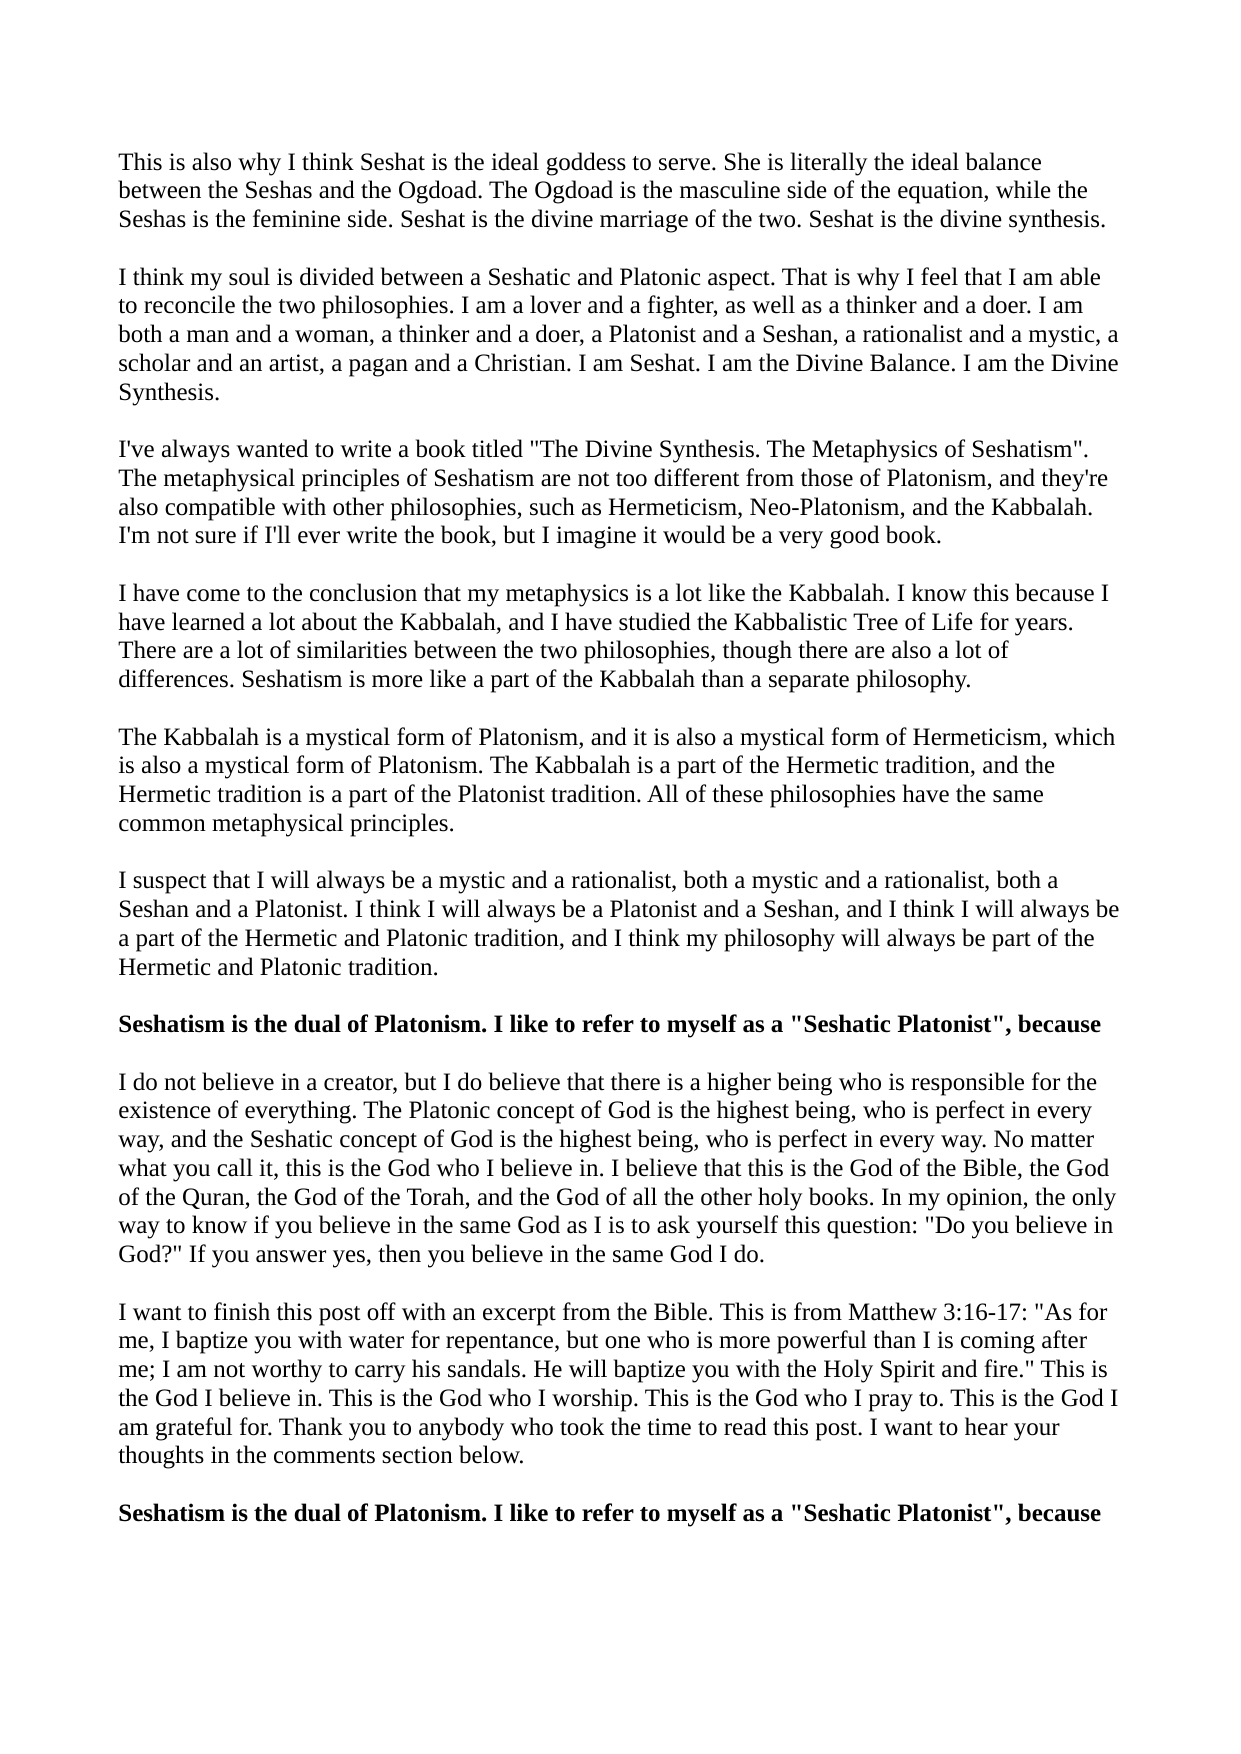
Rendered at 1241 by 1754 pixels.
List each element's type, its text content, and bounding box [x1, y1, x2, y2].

text I do not believe in a creator, but I do believe that there is a higher being who is responsible for the existence of everything. The Platonic concept of God is the highest being, who is perfect in every way, and the Seshatic concept of God is the highest being, who is perfect in every way. No matter what you call it, this is the God who I believe in. I believe that this is the God of the Bible, the God of the Quran, the God of the Torah, and the God of all the other holy books. In my opinion, the only way to know if you believe in the same God as I is to ask yourself this question: "Do you believe in God?" If you answer yes, then you believe in the same God I do. [118, 1067, 1122, 1268]
text Seshatism is the dual of Platonism. I like to refer to myself as a "Seshatic Platonist", because [118, 1498, 1122, 1527]
text I want to finish this post off with an excerpt from the Bible. This is from Matthew 3:16-17: "As for me, I baptize you with water for repentance, but one who is more powerful than I is coming after me; I am not worthy to carry his sandals. He will baptize you with the Holy Spirit and fire." This is the God I believe in. This is the God who I worship. This is the God who I pray to. This is the God I am grateful for. Thank you to anybody who took the time to read this post. I want to hear your thoughts in the comments section below. [118, 1297, 1122, 1469]
text The Kabbalah is a mystical form of Platonism, and it is also a mystical form of Hermeticism, which is also a mystical form of Platonism. The Kabbalah is a part of the Hermetic tradition, and the Hermetic tradition is a part of the Platonist tradition. All of these philosophies have the same common metaphysical principles. [118, 722, 1122, 837]
text Seshatism is the dual of Platonism. I like to refer to myself as a "Seshatic Platonist", because [118, 1009, 1122, 1038]
text I've always wanted to write a book titled "The Divine Synthesis. The Metaphysics of Seshatism". The metaphysical principles of Seshatism are not too different from those of Platonism, and they're also compatible with other philosophies, such as Hermeticism, Neo-Platonism, and the Kabbalah. I'm not sure if I'll ever write the book, but I imagine it would be a very good book. [118, 434, 1122, 549]
text I have come to the conclusion that my metaphysics is a lot like the Kabbalah. I know this because I have learned a lot about the Kabbalah, and I have studied the Kabbalistic Tree of Life for years. There are a lot of similarities between the two philosophies, though there are also a lot of differences. Seshatism is more like a part of the Kabbalah than a separate philosophy. [118, 578, 1122, 693]
text I suspect that I will always be a mystic and a rationalist, both a mystic and a rationalist, both a Seshan and a Platonist. I think I will always be a Platonist and a Seshan, and I think I will always be a part of the Hermetic and Platonic tradition, and I think my philosophy will always be part of the Hermetic and Platonic tradition. [118, 866, 1122, 981]
text I think my soul is divided between a Seshatic and Platonic aspect. That is why I feel that I am able to reconcile the two philosophies. I am a lover and a fighter, as well as a thinker and a doer. I am both a man and a woman, a thinker and a doer, a Platonist and a Seshan, a rationalist and a mystic, a scholar and an artist, a pagan and a Christian. I am Seshat. I am the Divine Balance. I am the Divine Synthesis. [118, 262, 1122, 406]
text This is also why I think Seshat is the ideal goddess to serve. She is literally the ideal balance between the Seshas and the Ogdoad. The Ogdoad is the masculine side of the equation, while the Seshas is the feminine side. Seshat is the divine marriage of the two. Seshat is the divine synthesis. [118, 147, 1122, 233]
